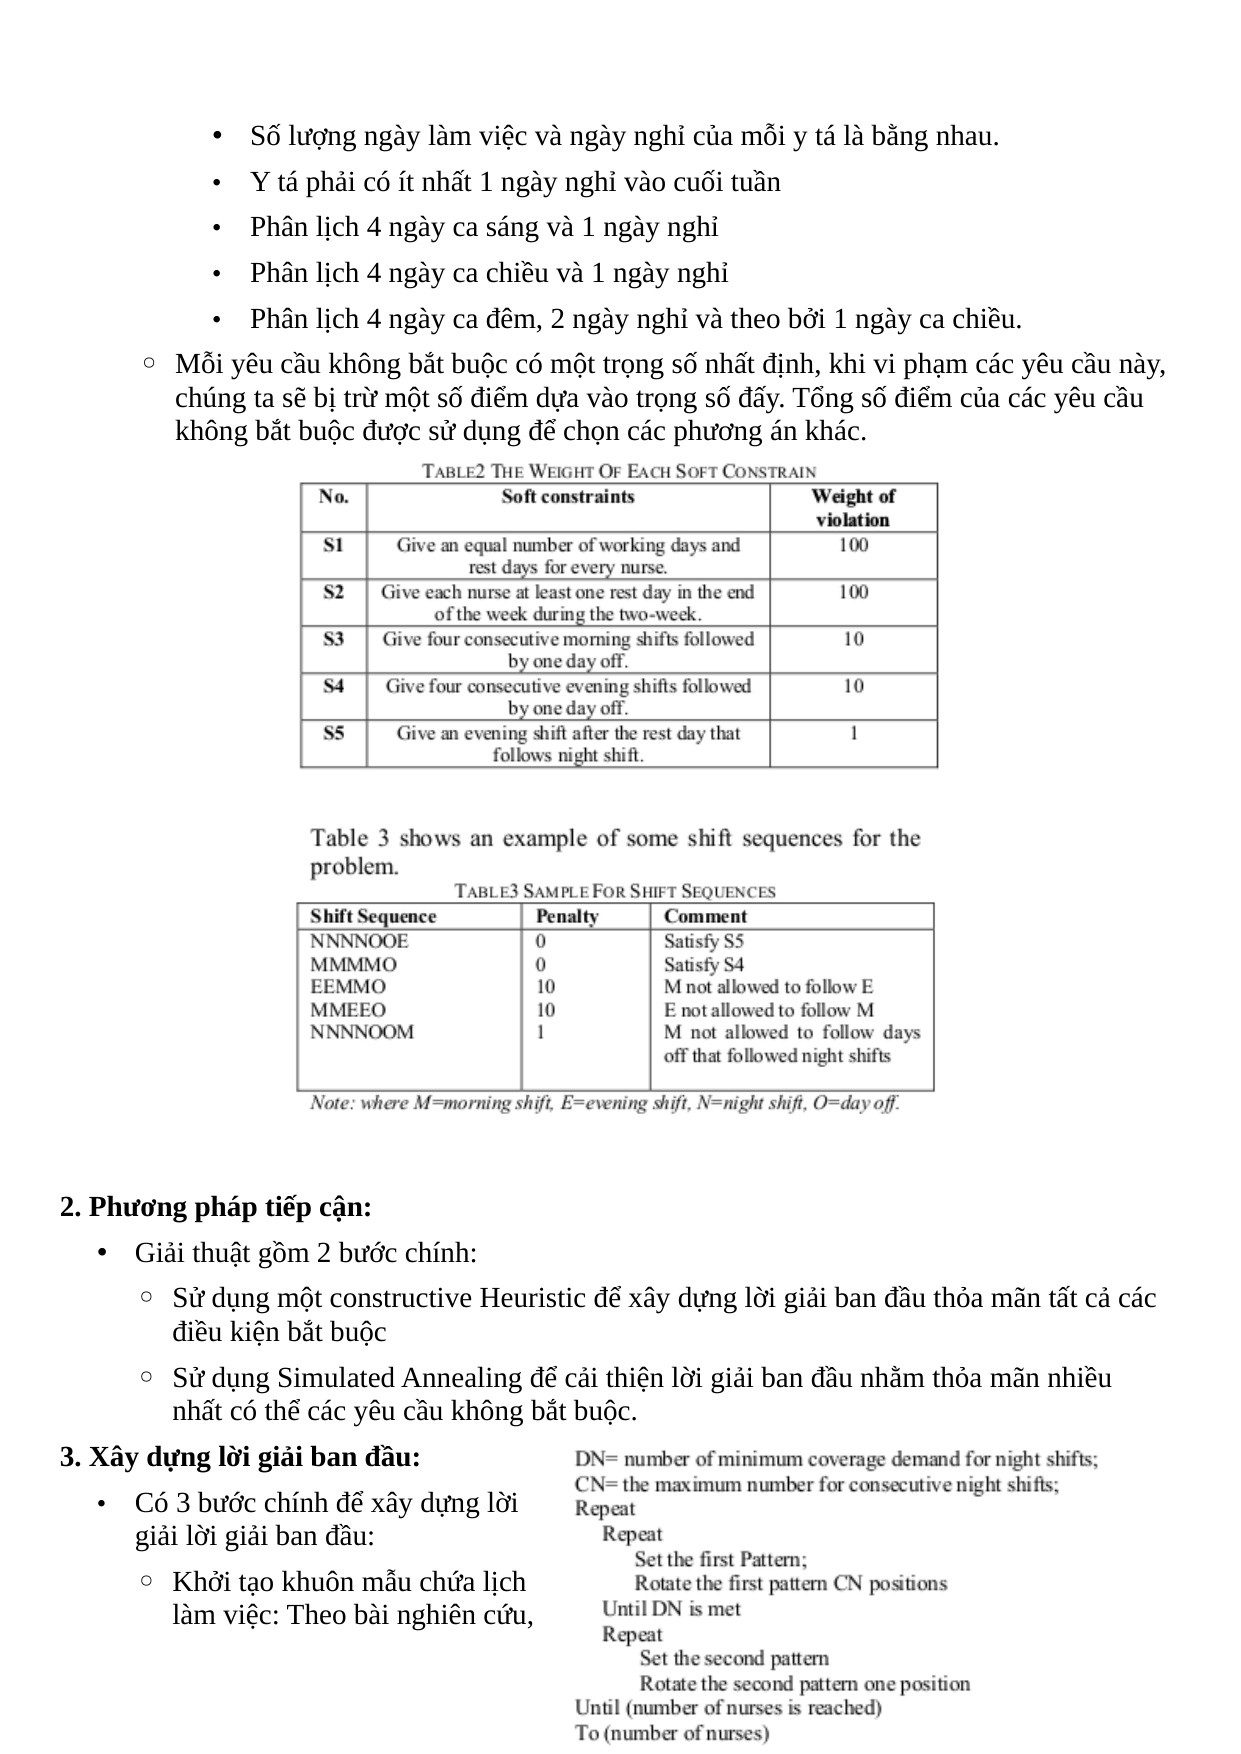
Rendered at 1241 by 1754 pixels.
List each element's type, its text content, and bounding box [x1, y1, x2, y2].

list Sử dụng Simulated Annealing để cải thiện lời giải ban đầu nhằm thỏa mãn nhiều nhất có thể các yêu cầu không bắt buộc. [134, 1360, 1168, 1427]
list Số lượng ngày làm việc và ngày nghỉ của mỗi y tá là bằng nhau. [212, 118, 1168, 152]
list Sử dụng một constructive Heuristic để xây dựng lời giải ban đầu thỏa mãn tất cả các điều kiện bắt buộc [134, 1281, 1168, 1348]
list [1142, 1485, 1168, 1552]
list Phân lịch 4 ngày ca sáng và 1 ngày nghỉ [212, 209, 1168, 243]
list Phân lịch 4 ngày ca đêm, 2 ngày nghỉ và theo bởi 1 ngày ca chiều. [212, 301, 1168, 334]
list Giải thuật gồm 2 bước chính: [97, 1235, 1168, 1268]
list Phân lịch 4 ngày ca chiều và 1 ngày nghỉ [212, 255, 1168, 289]
picture [285, 818, 946, 1125]
list Mỗi yêu cầu không bắt buộc có một trọng số nhất định, khi vi phạm các yêu cầu này, chúng ta sẽ bị trừ một số điểm dựa vào trọng số đấy. Tổng số điểm của các yêu cầu không bắt buộc được sử dụng để chọn các phương án khác. [137, 346, 1168, 447]
picture [565, 1439, 1142, 1754]
list Khởi tạo khuôn mẫu chứa lịch làm việc: Theo bài nghiên cứu, [134, 1564, 565, 1631]
list Có 3 bước chính để xây dựng lời giải lời giải ban đầu: [97, 1485, 565, 1552]
text 2. Phương pháp tiếp cận: [59, 1189, 1168, 1223]
text [1142, 1439, 1168, 1473]
list Y tá phải có ít nhất 1 ngày nghỉ vào cuối tuần [212, 164, 1168, 197]
text 3. Xây dựng lời giải ban đầu: [59, 1439, 565, 1473]
picture [283, 453, 948, 779]
